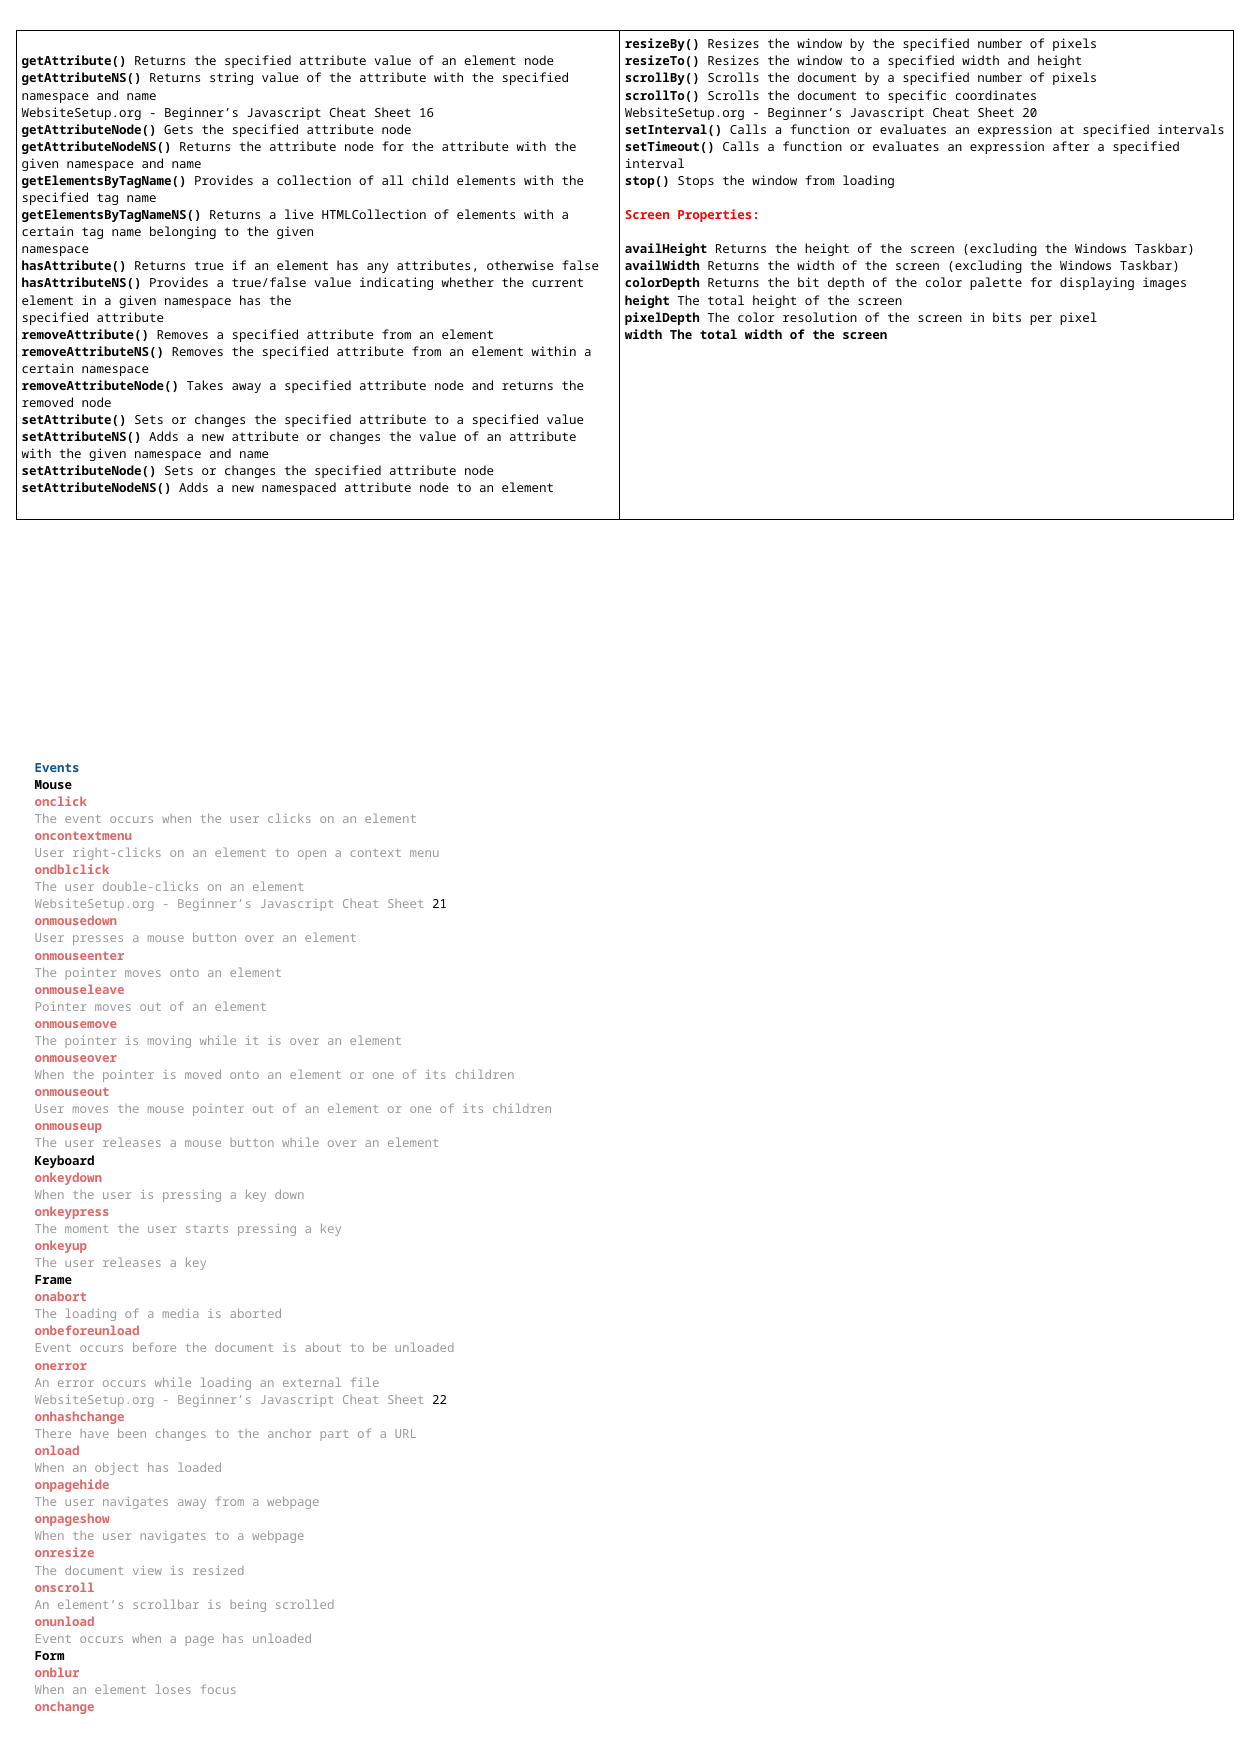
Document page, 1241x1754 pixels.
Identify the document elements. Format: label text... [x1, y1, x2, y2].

text There have been changes to the anchor part of a URL [34, 1425, 1203, 1442]
text onchange [34, 1698, 1203, 1715]
text The user releases a key [34, 1254, 1203, 1271]
text The pointer is moving while it is over an element [34, 1032, 1203, 1049]
text Frame [34, 1271, 1203, 1288]
text Mouse [34, 776, 1203, 793]
text When an element loses focus [34, 1681, 1203, 1698]
text onclick [34, 793, 1203, 810]
text onmouseout [34, 1083, 1203, 1100]
text When the user navigates to a webpage [34, 1527, 1203, 1544]
text The user releases a mouse button while over an element [34, 1134, 1203, 1152]
text ondblclick [34, 861, 1203, 878]
text onmouseleave [34, 981, 1203, 998]
text onerror [34, 1357, 1203, 1374]
text User right-clicks on an element to open a context menu [34, 844, 1203, 861]
text Form [34, 1647, 1203, 1664]
text Keyboard [34, 1152, 1203, 1169]
text onhashchange [34, 1408, 1203, 1425]
text onload [34, 1442, 1203, 1459]
text onmousedown [34, 912, 1203, 929]
text When the user is pressing a key down [34, 1186, 1203, 1203]
text Events [34, 759, 1203, 776]
text onkeyup [34, 1237, 1203, 1254]
text The loading of a media is aborted [34, 1305, 1203, 1322]
text Event occurs when a page has unloaded [34, 1630, 1203, 1647]
text The pointer moves onto an element [34, 964, 1203, 981]
text WebsiteSetup.org - Beginner’s Javascript Cheat Sheet 22 [34, 1391, 1203, 1408]
text The moment the user starts pressing a key [34, 1220, 1203, 1237]
text The document view is resized [34, 1562, 1203, 1579]
text onunload [34, 1613, 1203, 1630]
text onmouseover [34, 1049, 1203, 1066]
text When the pointer is moved onto an element or one of its children [34, 1066, 1203, 1083]
text onmouseup [34, 1117, 1203, 1134]
text onmouseenter [34, 947, 1203, 964]
text onabort [34, 1288, 1203, 1305]
text WebsiteSetup.org - Beginner’s Javascript Cheat Sheet 21 [34, 895, 1203, 912]
text onkeydown [34, 1169, 1203, 1186]
text The event occurs when the user clicks on an element [34, 810, 1203, 827]
table_cell getAttribute() Returns the specified attribute value of an element node getAttributeNS() Returns string value of the attribute with the specified namespace and name WebsiteSetup.org - Beginner’s Javascript Cheat Sheet 16 getAttributeNode() Gets the specified attribute node getAttributeNodeNS() Returns the attribute node for the attribute with the given namespace and name getElementsByTagName() Provides a collection of all child elements with the specified tag name getElementsByTagNameNS() Returns a live HTMLCollection of elements with a certain tag name belonging to the given namespace hasAttribute() Returns true if an element has any attributes, otherwise false hasAttributeNS() Provides a true/false value indicating whether the current element in a given namespace has the specified attribute removeAttribute() Removes a specified attribute from an element removeAttributeNS() Removes the specified attribute from an element within a certain namespace removeAttributeNode() Takes away a specified attribute node and returns the removed node setAttribute() Sets or changes the specified attribute to a specified value setAttributeNS() Adds a new attribute or changes the value of an attribute with the given namespace and name setAttributeNode() Sets or changes the specified attribute node setAttributeNodeNS() Adds a new namespaced attribute node to an element [17, 31, 619, 519]
text onscroll [34, 1579, 1203, 1596]
text oncontextmenu [34, 827, 1203, 844]
text User presses a mouse button over an element [34, 929, 1203, 947]
text Event occurs before the document is about to be unloaded [34, 1339, 1203, 1357]
text onkeypress [34, 1203, 1203, 1220]
text User moves the mouse pointer out of an element or one of its children [34, 1100, 1203, 1117]
text onbeforeunload [34, 1322, 1203, 1339]
text onresize [34, 1544, 1203, 1562]
text An error occurs while loading an external file [34, 1374, 1203, 1391]
text An element’s scrollbar is being scrolled [34, 1596, 1203, 1613]
text onpagehide [34, 1476, 1203, 1493]
table_cell resizeBy() Resizes the window by the specified number of pixels resizeTo() Resizes the window to a specified width and height scrollBy() Scrolls the document by a specified number of pixels scrollTo() Scrolls the document to specific coordinates WebsiteSetup.org - Beginner’s Javascript Cheat Sheet 20 setInterval() Calls a function or evaluates an expression at specified intervals setTimeout() Calls a function or evaluates an expression after a specified interval stop() Stops the window from loading Screen Properties: availHeight Returns the height of the screen (excluding the Windows Taskbar) availWidth Returns the width of the screen (excluding the Windows Taskbar) colorDepth Returns the bit depth of the color palette for displaying images height The total height of the screen pixelDepth The color resolution of the screen in bits per pixel width The total width of the screen [620, 31, 1233, 519]
text onmousemove [34, 1015, 1203, 1032]
text The user double-clicks on an element [34, 878, 1203, 895]
text When an object has loaded [34, 1459, 1203, 1476]
text onblur [34, 1664, 1203, 1681]
text Pointer moves out of an element [34, 998, 1203, 1015]
text onpageshow [34, 1510, 1203, 1527]
text The user navigates away from a webpage [34, 1493, 1203, 1510]
